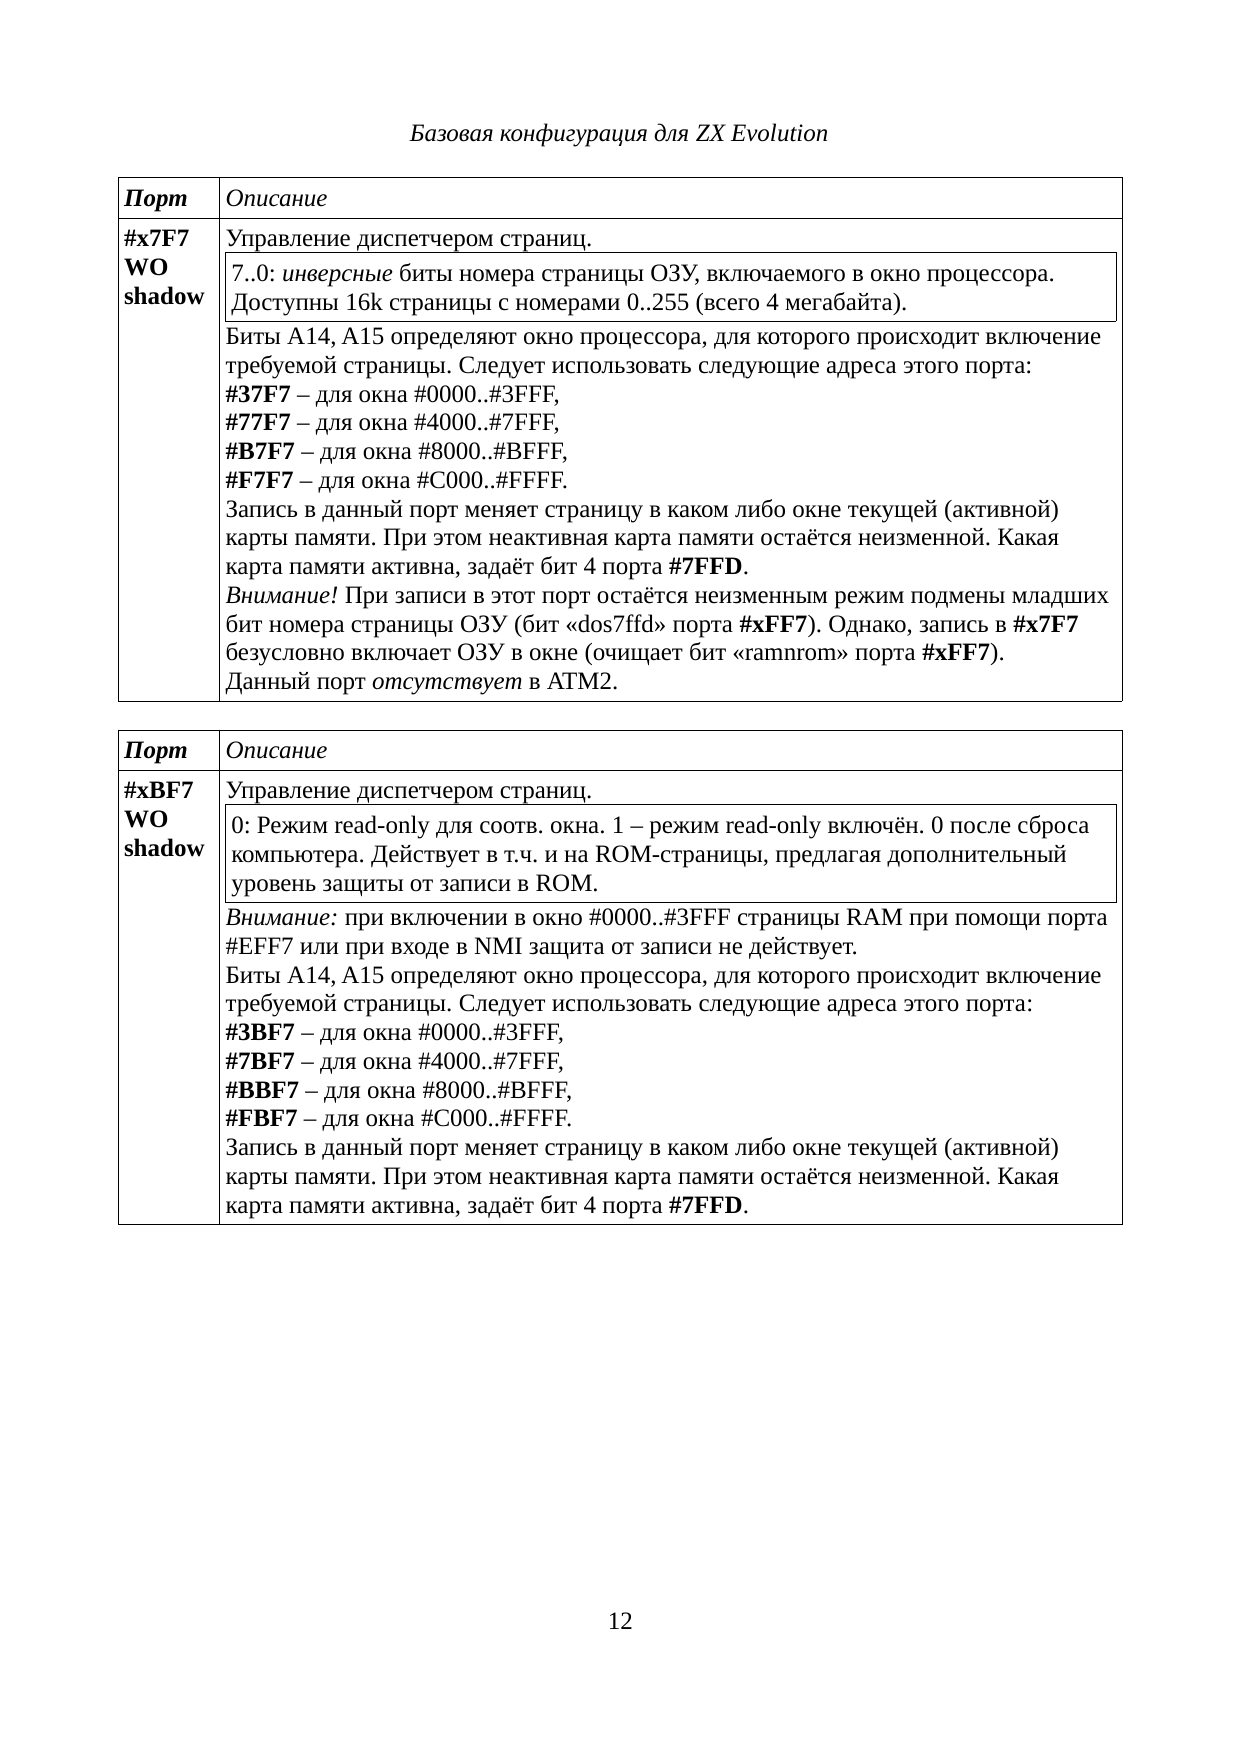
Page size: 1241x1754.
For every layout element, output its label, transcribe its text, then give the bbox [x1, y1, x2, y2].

table_header 7..0: инверсные биты номера страницы ОЗУ, включаемого в окно процессора. Доступны 16k страницы с номерами 0..255 (всего 4 мегабайта). [226, 253, 1116, 321]
table_header Описание [220, 731, 1122, 770]
table_header Порт [119, 178, 219, 217]
table_cell #xBF7 WO shadow [119, 771, 219, 1224]
table_cell Управление диспетчером страниц. Биты A14, A15 определяют окно процессора, для которого происходит включение требуемой страницы. Следует использовать следующие адреса этого порта: #37F7 – для окна #0000..#3FFF, #77F7 – для окна #4000..#7FFF, #B7F7 – для окна #8000..#BFFF, #F7F7 – для окна #C000..#FFFF. Запись в данный порт меняет страницу в каком либо окне текущей (активной) карты памяти. При этом неактивная карта памяти остаётся неизменной. Какая карта памяти активна, задаёт бит 4 порта #7FFD. Внимание! При записи в этот порт остаётся неизменным режим подмены младших бит номера страницы ОЗУ (бит «dos7ffd» порта #xFF7). Однако, запись в #x7F7 безусловно включает ОЗУ в окне (очищает бит «ramnrom» порта #xFF7). Данный порт отсутствует в ATM2. [220, 219, 1122, 701]
table_cell #x7F7 WO shadow [119, 219, 219, 701]
table_cell Управление диспетчером страниц. Внимание: при включении в окно #0000..#3FFF страницы RAM при помощи порта #EFF7 или при входе в NMI защита от записи не действует. Биты A14, A15 определяют окно процессора, для которого происходит включение требуемой страницы. Следует использовать следующие адреса этого порта: #3BF7 – для окна #0000..#3FFF, #7BF7 – для окна #4000..#7FFF, #BBF7 – для окна #8000..#BFFF, #FBF7 – для окна #C000..#FFFF. Запись в данный порт меняет страницу в каком либо окне текущей (активной) карты памяти. При этом неактивная карта памяти остаётся неизменной. Какая карта памяти активна, задаёт бит 4 порта #7FFD. [220, 771, 1122, 1224]
table_header 0: Режим read-only для соотв. окна. 1 – режим read-only включён. 0 после сброса компьютера. Действует в т.ч. и на ROM-страницы, предлагая дополнительный уровень защиты от записи в ROM. [226, 805, 1116, 902]
table_header Описание [220, 178, 1122, 217]
table_header Порт [119, 731, 219, 770]
